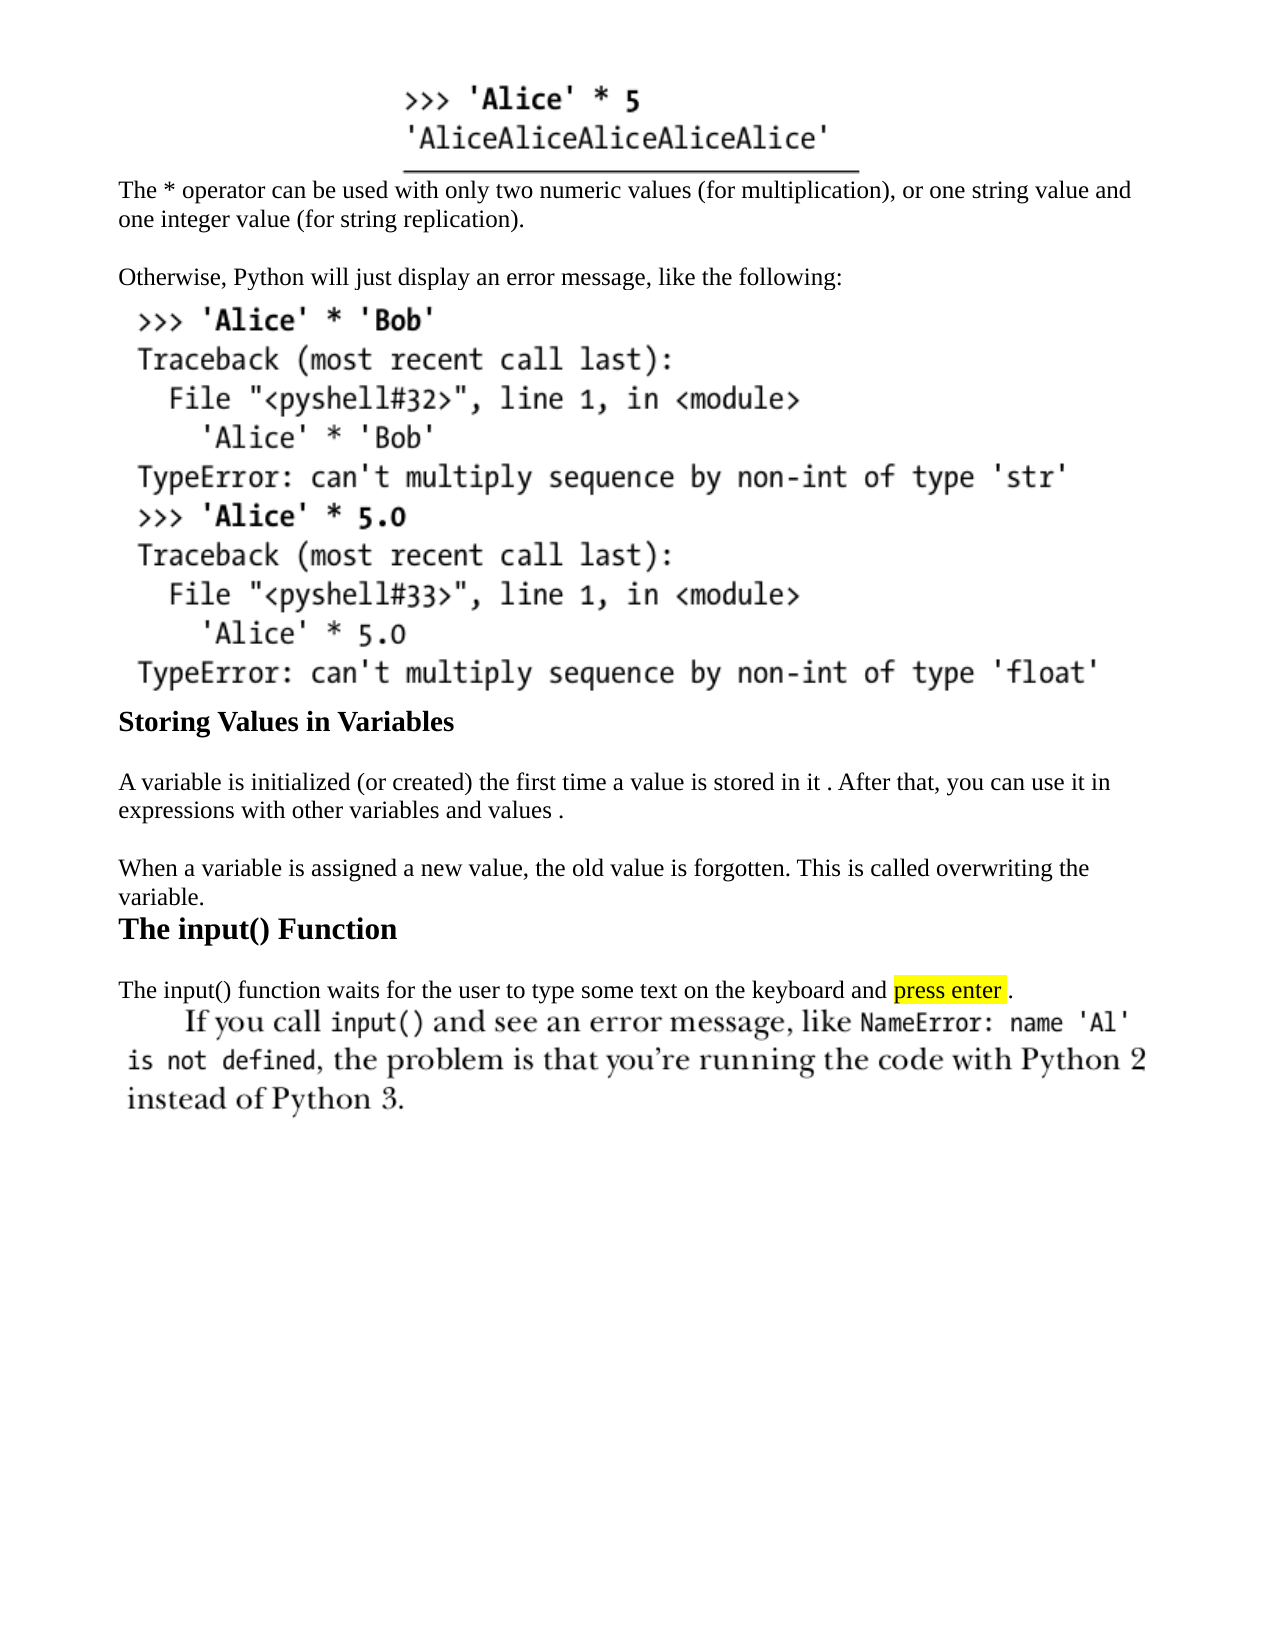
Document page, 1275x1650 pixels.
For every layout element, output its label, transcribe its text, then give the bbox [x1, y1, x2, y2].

text A variable is initialized (or created) the first time a value is stored in it . After that, you can use it in expressions with other variables and values . [118, 767, 1157, 824]
text The * operator can be used with only two numeric values (for multiplication), or one string value and one integer value (for string replication). [118, 176, 1157, 233]
text Otherwise, Python will just display an error message, like the following: [118, 262, 1157, 291]
text When a variable is assigned a new value, the old value is forgotten. This is called overwriting the variable. [118, 853, 1157, 911]
text The input() function waits for the user to type some text on the keyboard and press enter . [118, 975, 1157, 1004]
picture [125, 290, 1150, 705]
text The input() Function [118, 911, 1157, 947]
picture [390, 67, 860, 174]
text Storing Values in Variables [118, 291, 1157, 738]
picture [118, 1004, 1157, 1121]
